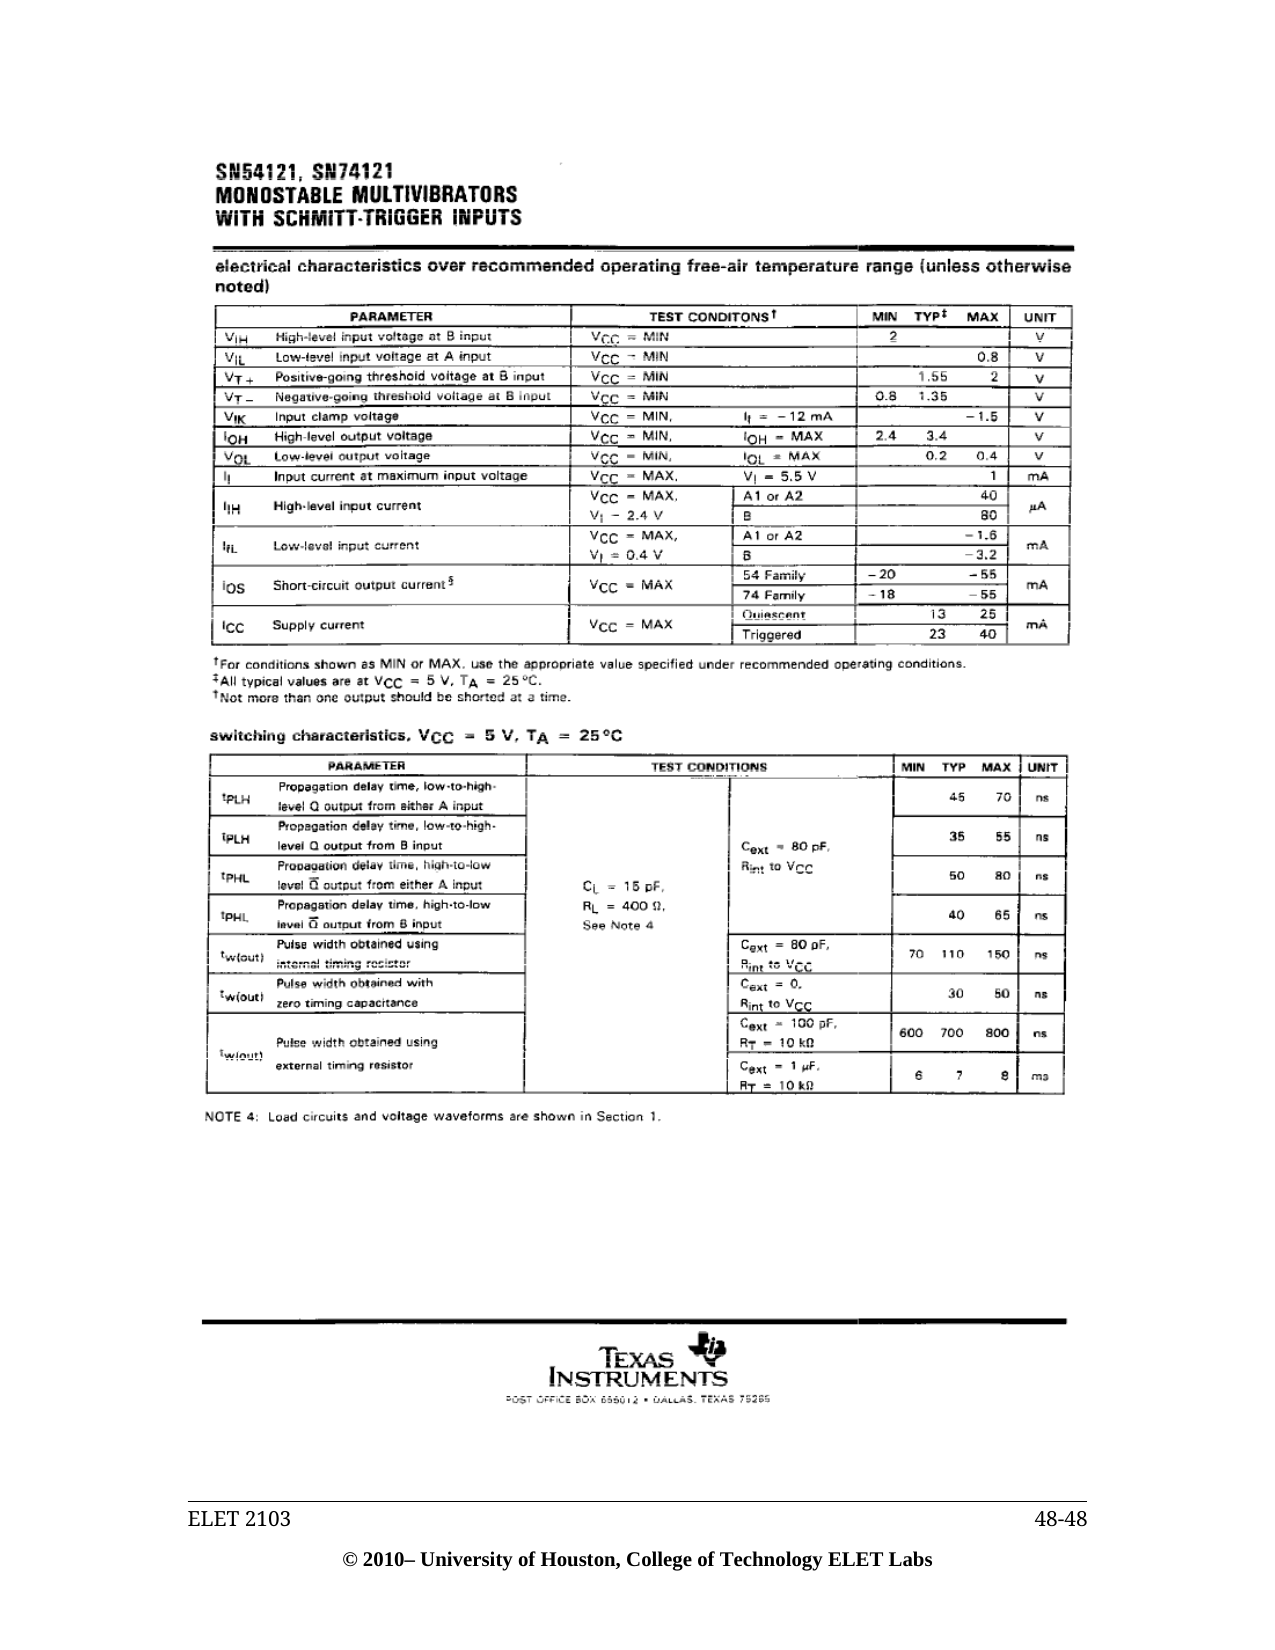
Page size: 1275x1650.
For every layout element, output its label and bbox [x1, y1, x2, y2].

picture [187, 150, 1087, 1417]
